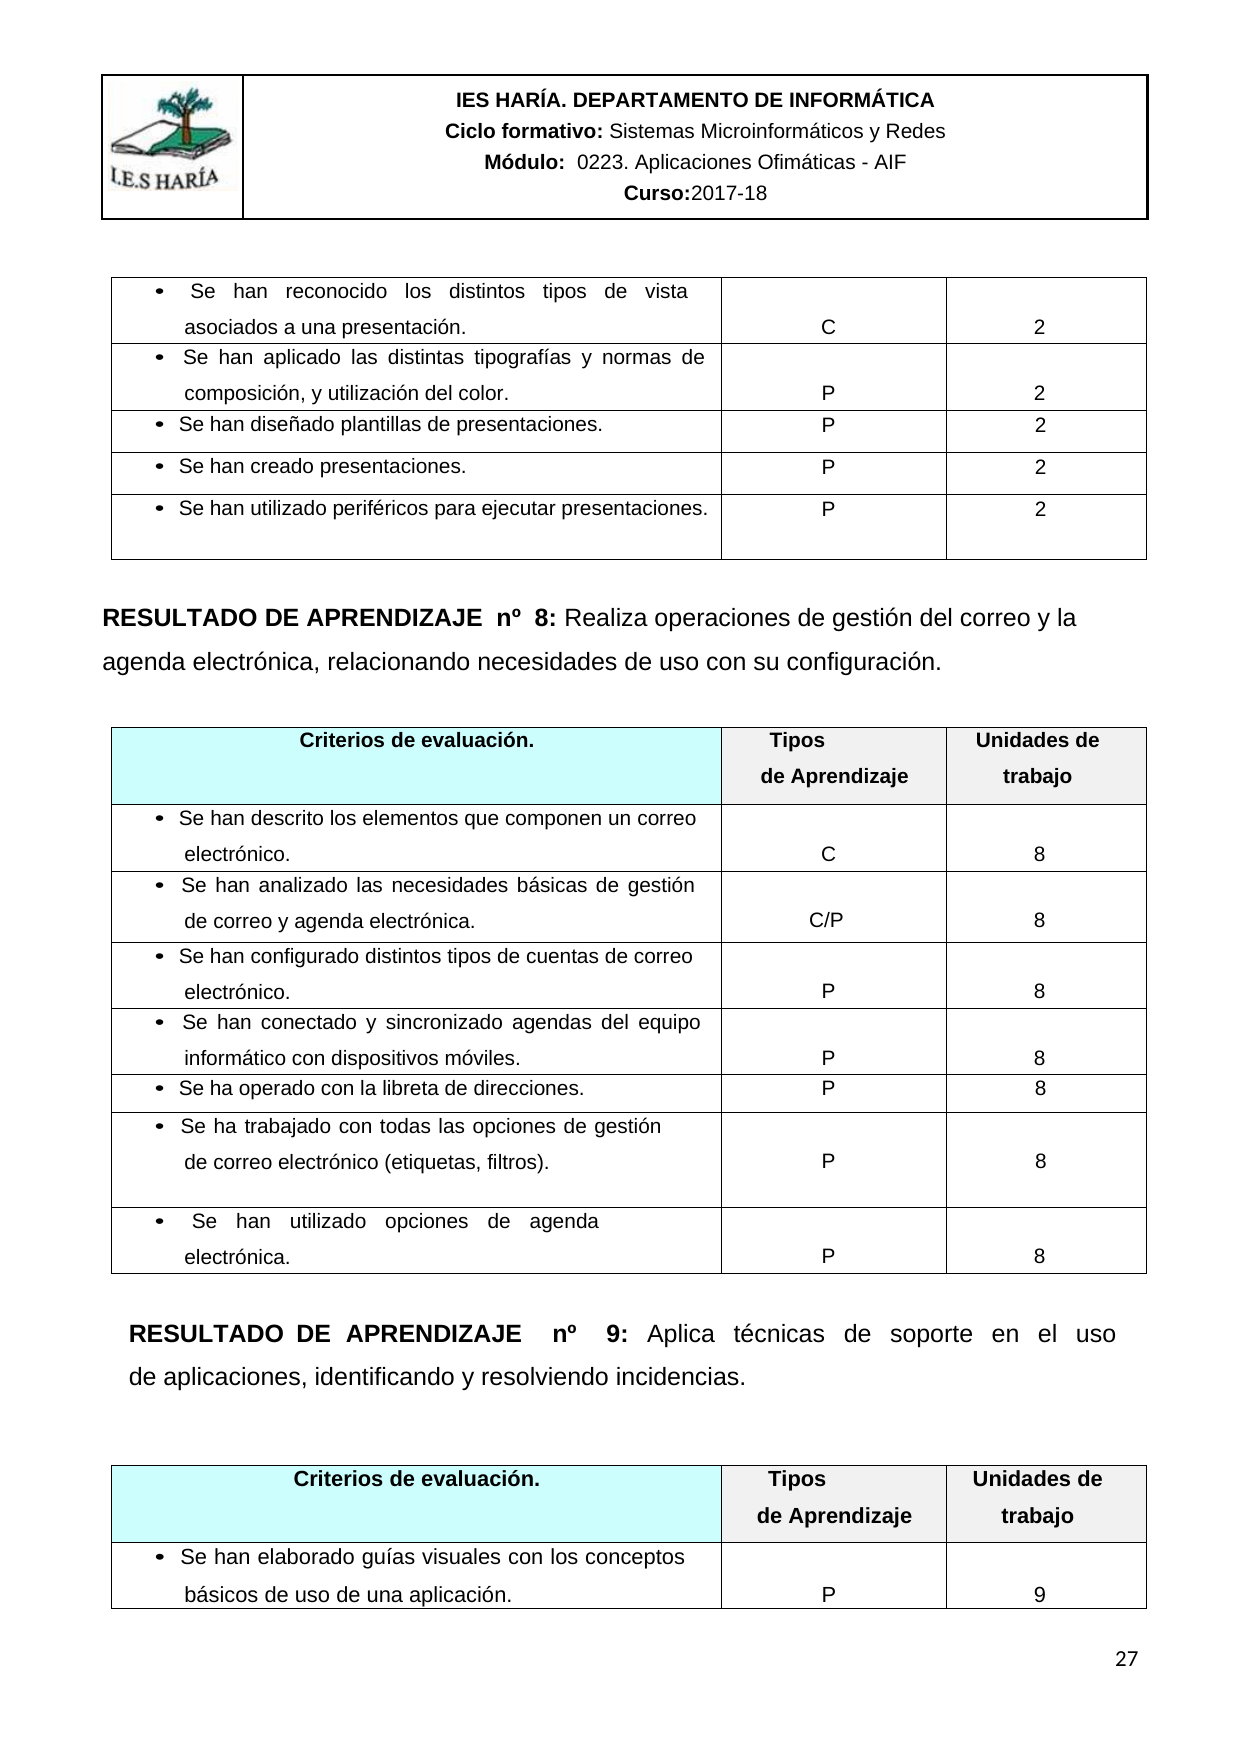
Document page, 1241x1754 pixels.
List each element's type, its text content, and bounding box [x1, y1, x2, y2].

table_cell 8 [947, 1009, 1146, 1074]
table_cell 8 [947, 805, 1146, 871]
table_header Criterios de evaluación. [112, 1466, 721, 1542]
table_cell P [722, 943, 946, 1008]
table_cell P [722, 344, 946, 409]
text RESULTADO DE APRENDIZAJE nº 9: Aplica técnicas de soporte en el uso de aplicaciones, identificando y resolviendo incidencias. [128, 1319, 1116, 1391]
table_cell • Se han conectado y sincronizado agendas del equipo informático con dispositivos móviles. [112, 1009, 721, 1074]
table_cell 2 [947, 278, 1146, 343]
table_cell 2 [947, 495, 1146, 559]
table_cell 2 [947, 453, 1146, 493]
table_cell 8 [947, 1113, 1146, 1207]
table_cell 8 [947, 872, 1146, 942]
table_cell P [722, 411, 946, 452]
text agenda electrónica, relacionando necesidades de uso con su configuración. [102, 646, 1138, 676]
table_cell P [722, 1113, 946, 1207]
table_cell • Se han aplicado las distintas tipografías y normas de composición, y utilización del color. [112, 344, 721, 409]
table_cell 2 [947, 344, 1146, 409]
table_cell P [722, 1009, 946, 1074]
table_cell • Se han creado presentaciones. [112, 453, 721, 493]
table_cell 9 [947, 1543, 1146, 1608]
table_cell • Se han elaborado guías visuales con los conceptos básicos de uso de una aplicación. [112, 1543, 721, 1608]
table_cell • Se han diseñado plantillas de presentaciones. [112, 411, 721, 452]
table_cell P [722, 495, 946, 559]
table_cell • Se han reconocido los distintos tipos de vista asociados a una presentación. [112, 278, 721, 343]
table_header Tipos de Aprendizaje [722, 728, 946, 804]
table_cell • Se han analizado las necesidades básicas de gestión de correo y agenda electrónica. [112, 872, 721, 942]
table_cell C/P [722, 872, 946, 942]
table_header Criterios de evaluación. [112, 728, 721, 804]
table_cell 8 [947, 1075, 1146, 1112]
table_cell • Se han descrito los elementos que componen un correo electrónico. [112, 805, 721, 871]
table_cell P [722, 453, 946, 493]
table_header Tipos de Aprendizaje [722, 1466, 946, 1542]
table_cell • Se ha operado con la libreta de direcciones. [112, 1075, 721, 1112]
table_cell • Se han utilizado opciones de agenda electrónica. [112, 1208, 721, 1273]
table_header Unidades de trabajo [947, 1466, 1146, 1542]
table_cell P [722, 1208, 946, 1273]
table_cell C [722, 805, 946, 871]
table_cell • Se han configurado distintos tipos de cuentas de correo electrónico. [112, 943, 721, 1008]
picture [107, 81, 238, 191]
table_cell • Se han utilizado periféricos para ejecutar presentaciones. [112, 495, 721, 559]
table_cell 8 [947, 1208, 1146, 1273]
text RESULTADO DE APRENDIZAJE nº 8: Realiza operaciones de gestión del correo y la [102, 603, 1138, 632]
table_cell 8 [947, 943, 1146, 1008]
table_cell 2 [947, 411, 1146, 452]
table_cell P [722, 1075, 946, 1112]
table_cell • Se ha trabajado con todas las opciones de gestión de correo electrónico (etiquetas, filtros). [112, 1113, 721, 1207]
table_cell P [722, 1543, 946, 1608]
table_header Unidades de trabajo [947, 728, 1146, 804]
table_cell C [722, 278, 946, 343]
